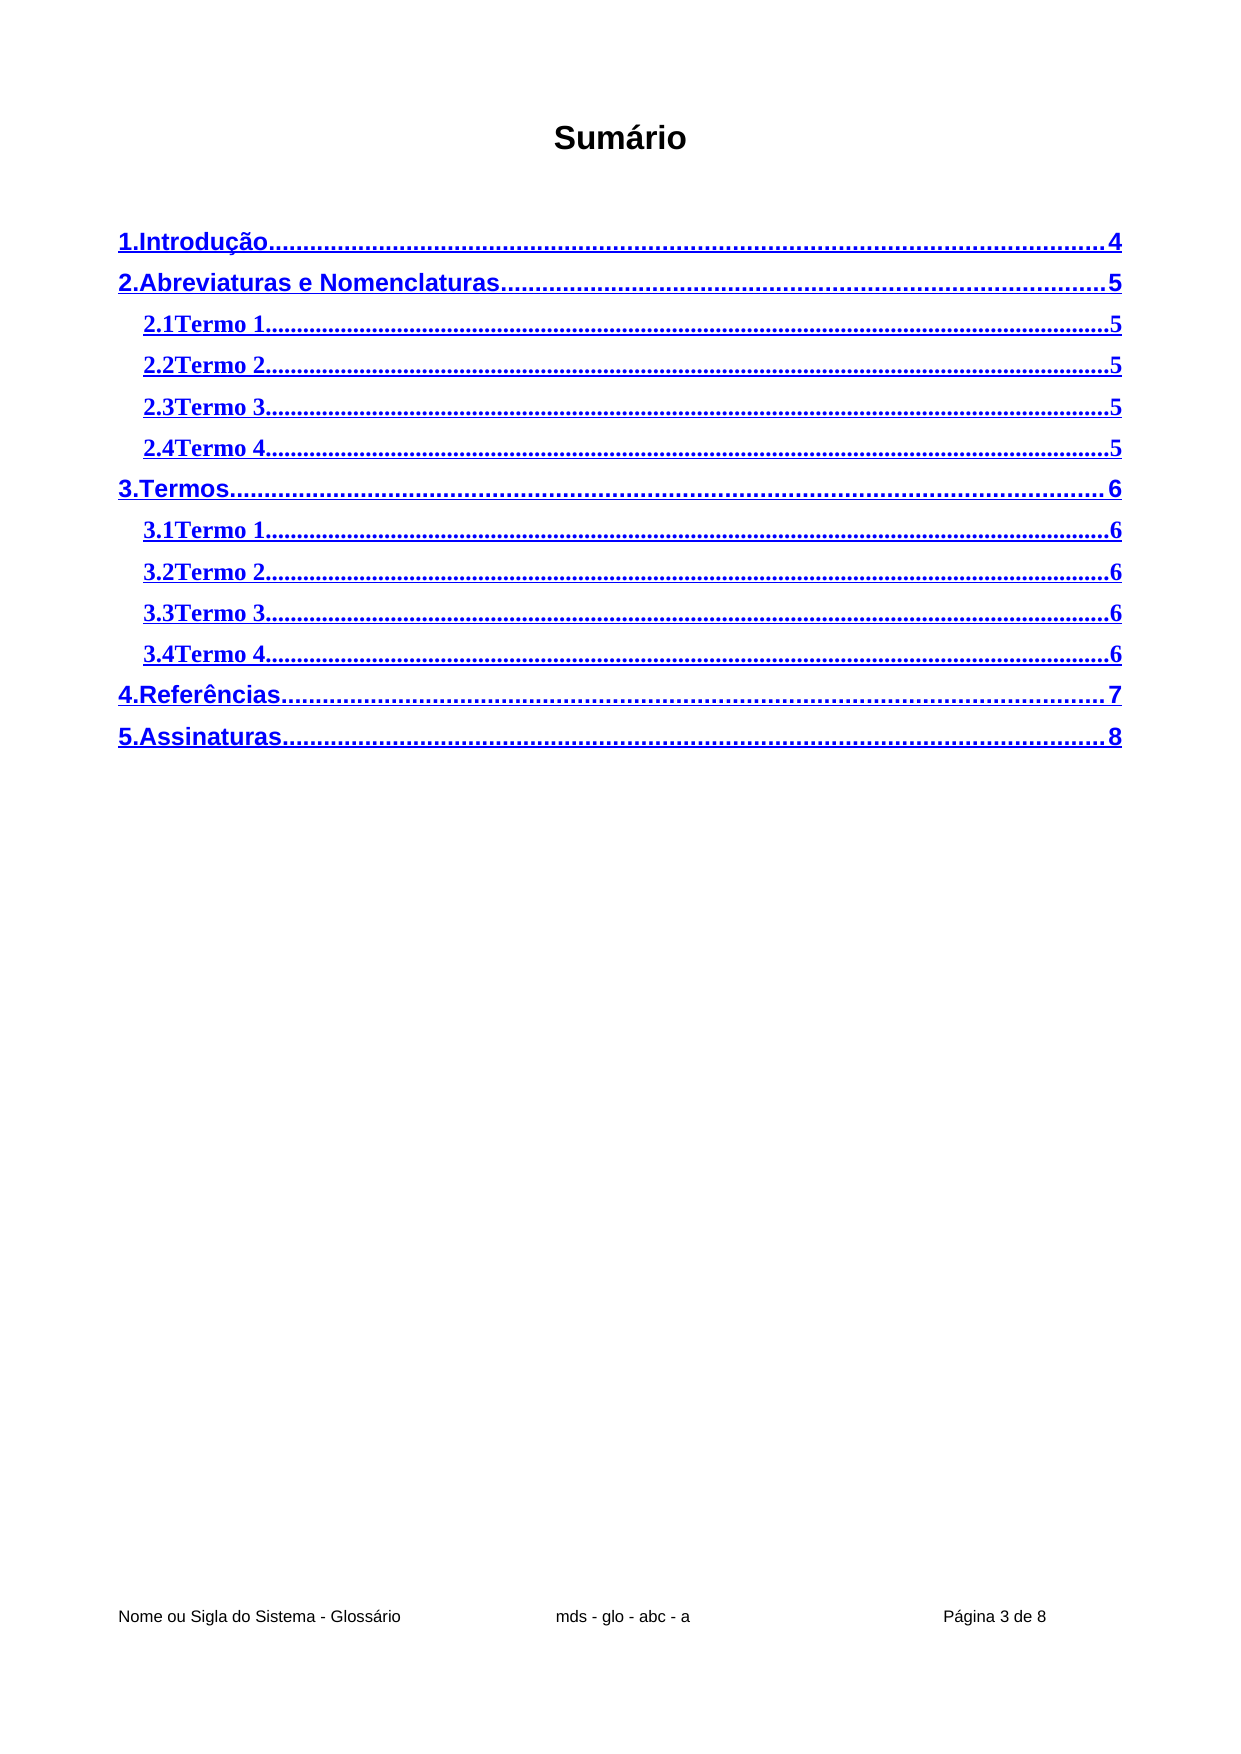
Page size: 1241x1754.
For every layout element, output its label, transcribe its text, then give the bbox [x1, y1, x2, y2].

text 2.4Termo 4 5 [143, 433, 1122, 458]
text 2.1Termo 1 5 [143, 309, 1122, 334]
text 2.2Termo 2 5 [143, 350, 1122, 375]
text 1.Introdução 4 [118, 227, 1122, 251]
title Sumário [118, 118, 1122, 157]
text 5.Assinaturas 8 [118, 722, 1122, 746]
text 3.2Termo 2 6 [143, 557, 1122, 582]
text 3.4Termo 4 6 [143, 639, 1122, 664]
text 3.3Termo 3 6 [143, 598, 1122, 623]
text 2.3Termo 3 5 [143, 392, 1122, 417]
text 3.1Termo 1 6 [143, 515, 1122, 540]
text 4.Referências 7 [118, 680, 1122, 705]
text 2.Abreviaturas e Nomenclaturas 5 [118, 268, 1122, 293]
text 3.Termos 6 [118, 474, 1122, 499]
